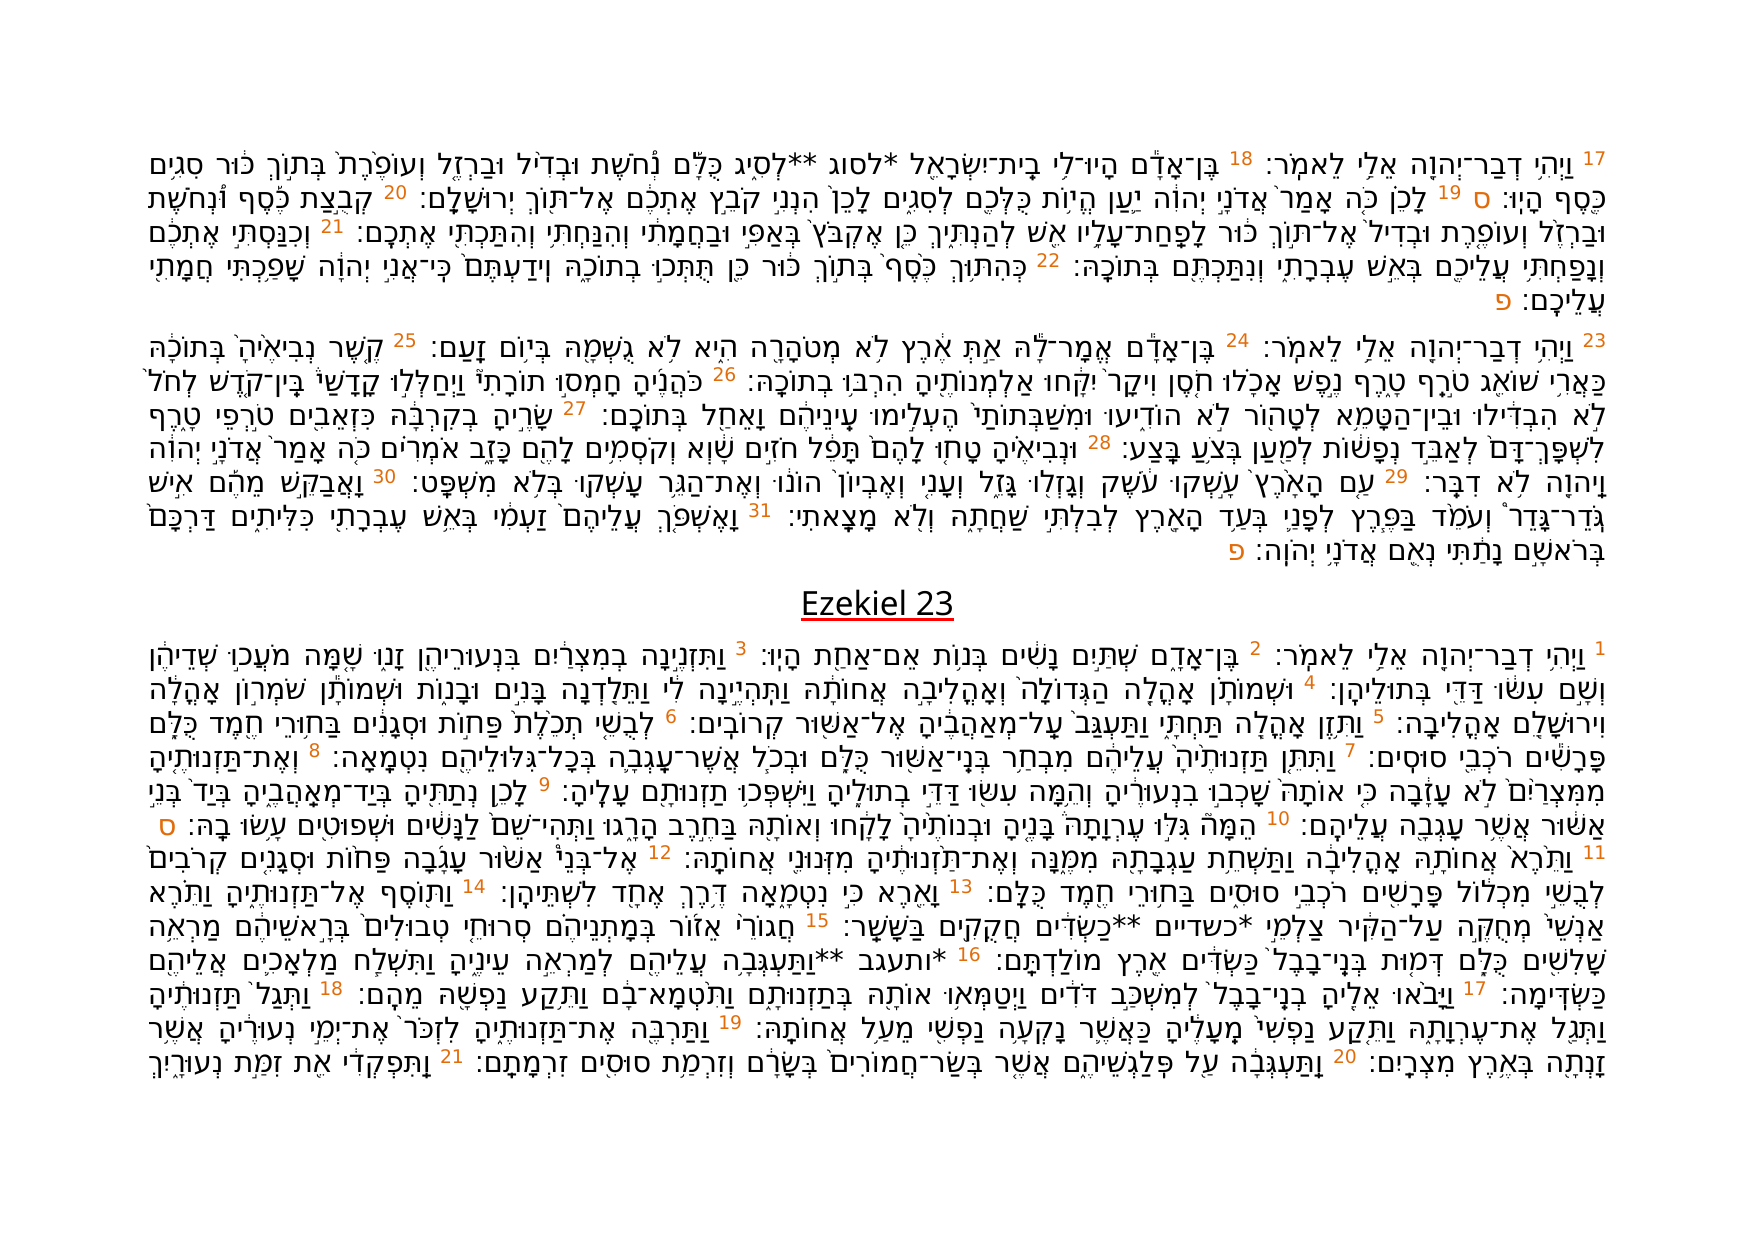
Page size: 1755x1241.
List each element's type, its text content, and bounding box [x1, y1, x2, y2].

text 1 וַיְהִ֥י דְבַר־יְהוָ֖ה אֵלַ֥י לֵאמֹֽר׃ 2 בֶּן־אָדָ֑ם שְׁתַּ֣יִם נָשִׁ֔ים בְּנ֥וֹת אֵם־אַחַ֖ת הָיֽוּ׃ ‬‬3 וַתִּזְנֶ֣ינָה בְמִצְרַ֔יִם בִּנְעוּרֵיהֶ֖ן זָנ֑וּ שָׁ֚מָּה מֹעֲכ֣וּ שְׁדֵיהֶ֔ן וְשָׁ֣ם עִשּׂ֔וּ דַּדֵּ֖י בְּתוּלֵיהֶֽן׃ ‬‬4 וּשְׁמוֹתָ֗ן אָהֳלָ֤ה הַגְּדוֹלָה֙ וְאָהֳלִיבָ֣ה אֲחוֹתָ֔הּ וַתִּֽהְיֶ֣ינָה לִ֔י וַתֵּלַ֖דְנָה בָּנִ֣ים וּבָנ֑וֹת וּשְׁמוֹתָ֕ן שֹׁמְר֣וֹן אָהֳלָ֔ה וִירוּשָׁלַ֖͏ִם אָהֳלִיבָֽה׃ ‬‬5 וַתִּ֥זֶן אָהֳלָ֖ה תַּחְתָּ֑י וַתַּעְגַּב֙ עַֽל־מְאַהֲבֶ֔יהָ אֶל־אַשּׁ֖וּר קְרוֹבִֽים׃ ‬‬6 לְבֻשֵׁ֤י תְכֵ֙לֶת֙ פַּח֣וֹת וּסְגָנִ֔ים בַּח֥וּרֵי חֶ֖מֶד כֻּלָּ֑ם פָּרָשִׁ֕ים רֹכְבֵ֖י סוּסִֽים׃ ‬‬7 וַתִּתֵּ֤ן תַּזְנוּתֶ֙יהָ֙ עֲלֵיהֶ֔ם מִבְחַ֥ר בְּנֵֽי־אַשּׁ֖וּר כֻּלָּ֑ם וּבְכֹ֧ל אֲשֶׁר־עֽ͏ָגְבָ֛ה בְּכָל־גִּלּוּלֵיהֶ֖ם נִטְמָֽאָה׃ ‬‬8 וְאֶת־תַּזְנוּתֶ֤יהָ מִמִּצְרַ֙יִם֙ לֹ֣א עָזָ֔בָה כִּ֤י אוֹתָהּ֙ שָׁכְב֣וּ בִנְעוּרֶ֔יהָ וְהֵ֥מָּה עִשּׂ֖וּ דַּדֵּ֣י בְתוּלֶ֑יהָ וַיִּשְׁפְּכ֥וּ תַזְנוּתָ֖ם עָלֶֽיהָ׃ ‬‬9 לָכֵ֥ן נְתַתִּ֖יהָ בְּיַד־מְאַֽהֲבֶ֑יהָ בְּיַד֙ בְּנֵ֣י אַשּׁ֔וּר אֲשֶׁ֥ר עָגְבָ֖ה עֲלֵיהֶֽם׃ ‬‬10 הֵמָּה֮ גִּלּ֣וּ עֶרְוָתָהּ֒ בָּנֶ֤יהָ וּבְנוֹתֶ֙יהָ֙ לָקָ֔חוּ וְאוֹתָ֖הּ בַּחֶ֣רֶב הָרָ֑גוּ וַתְּהִי־שֵׁם֙ לַנָּשִׁ֔ים וּשְׁפוּטִ֖ים עָ֥שׂוּ בָֽהּ׃ ס ‬‬11 וַתֵּ֙רֶא֙ אֲחוֹתָ֣הּ אָהֳלִיבָ֔ה וַתַּשְׁחֵ֥ת עַגְבָתָ֖הּ מִמֶּ֑נָּה וְאֶת־תַּ֨זְנוּתֶ֔יהָ מִזְּנוּנֵ֖י אֲחוֹתָֽהּ׃ ‬‬12 אֶל־בְּנֵי֩ אַשּׁ֨וּר עָגָ֜בָה פַּח֨וֹת וּסְגָנִ֤ים קְרֹבִים֙ לְבֻשֵׁ֣י מִכְל֔וֹל פָּרָשִׁ֖ים רֹכְבֵ֣י סוּסִ֑ים בַּח֥וּרֵי חֶ֖מֶד כֻּלָּֽם׃ ‬‬13 וָאֵ֖רֶא כִּ֣י נִטְמָ֑אָה דֶּ֥רֶךְ אֶחָ֖ד לִשְׁתֵּיהֶֽן׃ ‬‬14 וַתּ֖וֹסֶף אֶל־תַּזְנוּתֶ֑יהָ וַתֵּ֗רֶא אַנְשֵׁי֙ מְחֻקֶּ֣ה עַל־הַקִּ֔יר צַלְמֵ֣י *כשדיים **כַשְׂדִּ֔ים חֲקֻקִ֖ים בַּשָּׁשַֽׁר׃ ‬‬15 חֲגוֹרֵ֨י אֵז֜וֹר בְּמָתְנֵיהֶ֗ם סְרוּחֵ֤י טְבוּלִים֙ בְּרָ֣אשֵׁיהֶ֔ם מַרְאֵ֥ה שָׁלִשִׁ֖ים כֻּלָּ֑ם דְּמ֤וּת בְּנֵֽי־בָבֶל֙ כַּשְׂדִּ֔ים אֶ֖רֶץ מוֹלַדְתָּֽם׃ ‬‬16 *ותעגב **וַתַּעְגְּבָ֥ה עֲלֵיהֶ֖ם לְמַרְאֵ֣ה עֵינֶ֑יהָ וַתִּשְׁלַ֧ח מַלְאָכִ֛ים אֲלֵיהֶ֖ם כַּשְׂדִּֽימָה׃ ‬‬17 וַיָּבֹ֨אוּ אֵלֶ֤יהָ בְנֵֽי־בָבֶל֙ לְמִשְׁכַּ֣ב דֹּדִ֔ים וַיְטַמְּא֥וּ אוֹתָ֖הּ בְּתַזְנוּתָ֑ם וַתִּ֨טְמָא־בָ֔ם וַתֵּ֥קַע נַפְשָׁ֖הּ מֵהֶֽם׃ ‬‬18 וַתְּגַל֙ תַּזְנוּתֶ֔יהָ וַתְּגַ֖ל אֶת־עֶרְוָתָ֑הּ וַתֵּ֤קַע נַפְשִׁי֙ מֵֽעָלֶ֔יהָ כַּאֲשֶׁ֛ר נָקְעָ֥ה נַפְשִׁ֖י מֵעַ֥ל אֲחוֹתָֽהּ׃ ‬‬19 וַתַּרְבֶּ֖ה אֶת־תַּזְנוּתֶ֑יהָ לִזְכֹּר֙ אֶת־יְמֵ֣י נְעוּרֶ֔יהָ אֲשֶׁ֥ר זָנְתָ֖ה בְּאֶ֥רֶץ מִצְרָֽיִם׃ ‬‬20 וַֽתַּעְגְּבָ֔ה עַ֖ל פִּֽלַגְשֵׁיהֶ֑ם אֲשֶׁ֤ר בְּשַׂר־חֲמוֹרִים֙ בְּשָׂרָ֔ם וְזִרְמַ֥ת סוּסִ֖ים זִרְמָתָֽם׃ ‬‬21 וַֽתִּפְקְדִ֔י אֵ֖ת זִמַּ֣ת נְעוּרָ֑יִךְ בַּעְשׂ֤וֹת מִמִּצְרַ֙יִם֙ דַּדַּ֔יִךְ לְמַ֖עַן שְׁדֵ֥י נְעוּרָֽיִךְ׃ ס ‬‬22 לָכֵ֣ן אָהֳלִיבָ֗ה כֹּֽה־אָמַר֮ אֲדֹנָ֣י יְהוִה֒ הִנְנִ֨י מֵעִ֤יר אֶת־מְאַהֲבַ֙יִךְ֙ עָלַ֔יִךְ אֵ֛ת אֲשֶׁר־נָקְעָ֥ה נַפְשֵׁ֖ךְ מֵהֶ֑ם וַהֲבֵאתִ֥ים עָלַ֖יִךְ מִסָּבִֽיב׃ ‬‬23 בְּנֵ֧י בָבֶ֣ל וְכָל־כַּשְׂדִּ֗ים פְּק֤וֹד וְשׁ֙וֹעַ֙ וְק֔וֹעַ כָּל־בְּנֵ֥י אַשּׁ֖וּר אוֹתָ֑ם בַּח֨וּרֵי חֶ֜מֶד פַּח֤וֹת וּסְגָנִים֙ כֻּלָּ֔ם שָֽׁלִשִׁים֙ וּקְרוּאִ֔ים רֹכְבֵ֥י סוּסִ֖ים כֻּלָּֽם׃ ‬‬24 וּבָ֣אוּ עָלַ֡יִךְ הֹ֠צֶן רֶ֤כֶב וְגַלְגַּל֙ וּבִקְהַ֣ל עַמִּ֔ים צִנָּ֤ה וּמָגֵן֙ וְקוֹבַ֔ע יָשִׂ֥ימוּ עָלַ֖יִךְ סָבִ֑יב וְנָתַתִּ֤י לִפְנֵיהֶם֙ מִשְׁפָּ֔ט וּשְׁפָט֖וּךְ בְּמִשְׁפְּטֵיהֶֽם׃ ‬‬25 וְנָתַתִּ֨י קִנְאָתִ֜י בָּ֗ךְ וְעָשׂ֤וּ אוֹתָךְ֙ בְּחֵמָ֔ה אַפֵּ֤ךְ וְאָזְנַ֙יִךְ֙ יָסִ֔ירוּ וְאַחֲרִיתֵ֖ךְ בַּחֶ֣רֶב תִּפּ֑וֹל הֵ֗מָּה בָּנַ֤יִךְ וּבְנוֹתַ֙יִךְ֙ יִקָּ֔חוּ וְאַחֲרִיתֵ֖ךְ תֵּאָכֵ֥ל בָּאֵֽשׁ׃ ‬‬26 וְהִפְשִׁיט֖וּךְ אֶת־בְּגָדָ֑יִךְ וְלָקְח֖וּ כְּלֵ֥י תִפְאַרְתֵּֽךְ׃ ‬‬27 וְהִשְׁבַּתִּ֤י זִמָּתֵךְ֙ מִמֵּ֔ךְ וְאֶת־זְנוּתֵ֖ךְ מֵאֶ֣רֶץ מִצְרָ֑יִם וְלֹֽא־תִשְׂאִ֤י עֵינַ֙יִךְ֙ אֲלֵיהֶ֔ם וּמִצְרַ֖יִם לֹ֥א תִזְכְּרִי־עֽוֹד׃ ס ‬‬28 כִּ֣י כֹ֤ה אָמַר֙ אֲדֹנָ֣י יְהוִ֔ה הִנְנִי֙ נֹֽתְנָ֔ךְ בְּיַ֖ד אֲשֶׁ֣ר שָׂנֵ֑את בְּיַ֛ד אֲשֶׁר־נָקְעָ֥ה נַפְשֵׁ֖ךְ מֵהֶֽם׃ ‬‬29 וְעָשׂ֨וּ אוֹתָ֜ךְ בְּשִׂנְאָ֗ה וְלָקְחוּ֙ כָּל־יְגִיעֵ֔ךְ וַעֲזָב֖וּךְ עֵירֹ֣ם וְעֶרְיָ֑ה וְנִגְלָה֙ עֶרְוַ֣ת זְנוּנַ֔יִךְ וְזִמָּתֵ֖ךְ וְתַזְנוּתָֽיִךְ׃ ‬‬30 עָשֹׂ֥ה אֵ֖לֶּה לָ֑ךְ בִּזְנוֹתֵךְ֙ אַחֲרֵ֣י גוֹיִ֔ם עַ֥ל אֲשֶׁר־נִטְמֵ֖את בְּגִלּוּלֵיהֶֽם׃ ‬‬31 בְּדֶ֥רֶךְ אֲחוֹתֵ֖ךְ הָלָ֑כְתְּ וְנָתַתִּ֥י כוֹסָ֖הּ בְּיָדֵֽךְ׃ ס ‬‬32 כֹּ֤ה אָמַר֙ אֲדֹנָ֣י יְהֹוִ֔ה כּ֤וֹס אֲחוֹתֵךְ֙ תִּשְׁתִּ֔י הָעֲמֻקָּ֖ה וְהָרְחָבָ֑ה תִּהְיֶ֥ה לִצְחֹ֛ק וּלְלַ֖עַג מִרְבָּ֥ה לְהָכִֽיל׃ ‬‬33 שִׁכָּר֥וֹן וְיָג֖וֹן תִּמָּלֵ֑אִי כּ֚וֹס שַׁמָּ֣ה וּשְׁמָמָ֔ה כּ֖וֹס אֲחוֹתֵ֥ךְ שֹׁמְרֽוֹן׃ ‬‬34 וְשָׁתִ֨ית אוֹתָ֜הּ וּמָצִ֗ית וְאֶת־חֲרָשֶׂ֛יהָ תְּגָרֵ֖מִי וְשָׁדַ֣יִךְ תְּנַתֵּ֑קִי כִּ֚י אֲנִ֣י דִבַּ֔רְתִּי נְאֻ֖ם אֲדֹנָ֥י יְהוִֽה׃ ס ‬‬35 לָכֵ֗ן כֹּ֤ה אָמַר֙ אֲדֹנָ֣י יְהוִ֔ה יַ֚עַן שָׁכַ֣חַתְּ אוֹתִ֔י וַתַּשְׁלִ֥יכִי אוֹתִ֖י אַחֲרֵ֣י גַוֵּ֑ךְ וְגַם־אַ֛תְּ שְׂאִ֥י זִמָּתֵ֖ךְ וְאֶת־תַּזְנוּתָֽיִךְ׃ ס ‬‬36 וַיֹּ֤אמֶר יְהוָה֙ אֵלַ֔י בֶּן־אָדָ֕ם הֲתִשְׁפּ֥וֹט אֶֽת־אָהֳלָ֖ה וְאֶת־אָהֳלִיבָ֑ה וְהַגֵּ֣ד לָהֶ֔ן אֵ֖ת תּוֹעֲבוֹתֵיהֶֽן׃ ‬‬37 כִּ֣י נִאֵ֗פוּ וְדָם֙ בִּֽידֵיהֶ֔ן וְאֶת־גִּלּֽוּלֵיהֶ֖ן נִאֵ֑פוּ וְגַ֤ם אֶת־בְּנֵיהֶן֙ אֲשֶׁ֣ר יָֽלְדוּ־לִ֔י הֶעֱבִ֥ירוּ לָהֶ֖ם לְאָכְלָֽה׃ ‬‬38 ע֥וֹד זֹ֖את עָ֣שׂוּ לִ֑י טִמְּא֤וּ אֶת־מִקְדָּשִׁי֙ בַּיּ֣וֹם הַה֔וּא וְאֶת־שַׁבְּתוֹתַ֖י חִלֵּֽלוּ׃ ‬‬39 וּֽבְשַׁחֲטָ֤ם אֶת־בְּנֵיהֶם֙ לְגִלּ֣וּלֵיהֶ֔ם וַיָּבֹ֧אוּ אֶל־מִקְדָּשִׁ֛י בַּיּ֥וֹם הַה֖וּא לְחַלְּל֑וֹ וְהִנֵּה־כֹ֥ה עָשׂ֖וּ בְּת֥וֹךְ בֵּיתִֽי׃ ‬‬40 וְאַ֗ף כִּ֤י תִשְׁלַ֙חְנָה֙ לַֽאֲנָשִׁ֔ים בָּאִ֖ים מִמֶּרְחָ֑ק אֲשֶׁ֨ר מַלְאָ֜ךְ שָׁל֤וּחַ אֲלֵיהֶם֙ וְהִנֵּה־בָ֔אוּ לַאֲשֶׁ֥ר רָחַ֛צְתְּ כָּחַ֥לְתְּ עֵינַ֖יִךְ וְעָ֥דִית עֶֽדִי׃ ‬‬41 וְיָשַׁבְתְּ֙ עַל־מִטָּ֣ה כְבוּדָּ֔ה וְשֻׁלְחָ֥ן עָר֖וּךְ לְפָנֶ֑יהָ וּקְטָרְתִּ֥י וְשַׁמְנִ֖י שַׂ֥מְתְּ עָלֶֽיהָ׃ ‬‬42 וְק֣וֹל הָמוֹן֮ שָׁלֵ֣ו בָהּ֒ וְאֶל־אֲנָשִׁים֙ מֵרֹ֣ב אָדָ֔ם מוּבָאִ֥ים *סובאים **סָבָאִ֖ים מִמִּדְבָּ֑ר וַֽיִּתְּנ֤וּ צְמִידִים֙ אֶל־יְדֵיהֶ֔ן וַעֲטֶ֥רֶת תִּפְאֶ֖רֶת עַל־רָאשֵׁיהֶֽן׃ ‬‬43 וָאֹמַ֕ר לַבָּלָ֖ה נִֽאוּפִ֑ים *עת **עַתָּ֛ה *יזנה **יִזְנ֥וּ תַזְנוּתֶ֖הָ וָהִֽיא׃ ‬‬44 וַיָּב֣וֹא אֵלֶ֔יהָ כְּב֖וֹא אֶל־אִשָּׁ֣ה זוֹנָ֑ה כֵּ֣ן בָּ֗אוּ אֶֽל־אָֽהֳלָה֙ וְאֶל־אָ֣הֳלִיבָ֔ה אִשֹּׁ֖ת הַזִּמָּֽה׃ ‬‬45 וַאֲנָשִׁ֣ים צַדִּיקִ֗ם הֵ֚מָּה יִשְׁפְּט֣וּ אֽוֹתְהֶ֔ם מִשְׁפַּט֙ נֹֽאֲפ֔וֹת וּמִשְׁפַּ֖ט שֹׁפְכ֣וֹת דָּ֑ם כִּ֤י נֹֽאֲפֹת֙ הֵ֔נָּה וְדָ֖ם בִּֽידֵיהֶֽן׃ ס ‬‬46 כִּ֛י כֹּ֥ה אָמַ֖ר אֲדֹנָ֣י יְהוִ֑ה הַעֲלֵ֤ה עֲלֵיהֶם֙ קָהָ֔ל וְנָתֹ֥ן אֶתְהֶ֖ן לְזַעֲוָ֥ה וְלָבַֽז׃ ‬‬47 וְרָגְמ֨וּ עֲלֵיהֶ֥ן אֶ֙בֶן֙ קָהָ֔ל וּבָרֵ֥א אוֹתְהֶ֖ן בְּחַרְבוֹתָ֑ם בְּנֵיהֶ֤ם וּבְנֽוֹתֵיהֶם֙ יַהֲרֹ֔גוּ וּבָתֵּיהֶ֖ן בָּאֵ֥שׁ יִשְׂרֹֽפוּ׃ ‬‬48 וְהִשְׁבַּתִּ֥י זִמָּ֖ה מִן־הָאָ֑רֶץ וְנִֽוַּסְּרוּ֙ כָּל־הַנָּשִׁ֔ים וְלֹ֥א תַעֲשֶׂ֖ינָה כְּזִמַּתְכֶֽנָה׃ ‬‬49 וְנָתְנ֤וּ זִמַּתְכֶ֙נָה֙ עֲלֵיכֶ֔ן וַחֲטָאֵ֥י גִלּוּלֵיכֶ֖ן תִּשֶּׂ֑אינָה וִידַעְתֶּ֕ם כִּ֥י אֲנִ֖י אֲדֹנָ֥י יְהוִֽה׃ פ ‬‬‬‬‬‬‬‬‬‬‬‬‬‬‬‬‬‬‬‬‬‬‬‬‬‬‬‬‬‬‬‬‬‬‬‬‬‬‬‬‬‬‬‬‬‬‬‬‬‬ [148, 638, 1606, 1079]
text 17 וַיְהִ֥י דְבַר־יְהוָ֖ה אֵלַ֥י לֵאמֹֽר׃ ‬‬18 בֶּן־אָדָ֕ם הָיוּ־לִ֥י בֵֽית־יִשְׂרָאֵ֖ל *לסוג **לְסִ֑יג כֻּלָּ֡ם נְ֠חֹשֶׁת וּבְדִ֨יל וּבַרְזֶ֤ל וְעוֹפֶ֙רֶת֙ בְּת֣וֹךְ כּ֔וּר סִגִ֥ים כֶּ֖סֶף הָיֽוּ׃ ס ‬‬19 לָכֵ֗ן כֹּ֤ה אָמַר֙ אֲדֹנָ֣י יְהוִ֔ה יַ֛עַן הֱי֥וֹת כֻּלְּכֶ֖ם לְסִגִ֑ים לָכֵן֙ הִנְנִ֣י קֹבֵ֣ץ אֶתְכֶ֔ם אֶל־תּ֖וֹךְ יְרוּשָׁלָֽ͏ִם׃ ‬‬20 קְבֻ֣צַת כֶּ֡סֶף וּ֠נְחֹשֶׁת וּבַרְזֶ֨ל וְעוֹפֶ֤רֶת וּבְדִיל֙ אֶל־תּ֣וֹךְ כּ֔וּר לָפַֽחַת־עָלָ֥יו אֵ֖שׁ לְהַנְתִּ֑יךְ כֵּ֤ן אֶקְבֹּץ֙ בְּאַפִּ֣י וּבַחֲמָתִ֔י וְהִנַּחְתִּ֥י וְהִתַּכְתִּ֖י אֶתְכֶֽם׃ ‬‬21 וְכִנַּסְתִּ֣י אֶתְכֶ֔ם וְנָפַחְתִּ֥י עֲלֵיכֶ֖ם בְּאֵ֣שׁ עֶבְרָתִ֑י וְנִתַּכְתֶּ֖ם בְּתוֹכָֽהּ׃ ‬‬22 כְּהִתּ֥וּךְ כֶּ֙סֶף֙ בְּת֣וֹךְ כּ֔וּר כֵּ֖ן תֻּתְּכ֣וּ בְתוֹכָ֑הּ וִֽידַעְתֶּם֙ כִּֽי־אֲנִ֣י יְהוָ֔ה שָׁפַ֥כְתִּי חֲמָתִ֖י עֲלֵיכֶֽם׃ פ ‬‬‬‬‬‬‬‬ [148, 148, 1606, 317]
text Ezekiel 23 [148, 580, 1606, 626]
text 23 וַיְהִ֥י דְבַר־יְהוָ֖ה אֵלַ֥י לֵאמֹֽר׃ ‬‬24 בֶּן־אָדָ֕ם אֱמָר־לָ֕הּ אַ֣תְּ אֶ֔רֶץ לֹ֥א מְטֹהָרָ֖ה הִ֑יא לֹ֥א גֻשְׁמָ֖הּ בְּי֥וֹם זָֽעַם׃ ‬‬25 קֶ֤שֶׁר נְבִיאֶ֙יהָ֙ בְּתוֹכָ֔הּ כַּאֲרִ֥י שׁוֹאֵ֖ג טֹ֣רֵֽף טָ֑רֶף נֶ֣פֶשׁ אָכָ֗לוּ חֹ֤סֶן וִיקָר֙ יִקָּ֔חוּ אַלְמְנוֹתֶ֖יהָ הִרְבּ֥וּ בְתוֹכָֽהּ׃ ‬‬26 כֹּהֲנֶ֜יהָ חָמְס֣וּ תוֹרָתִי֮ וַיְחַלְּל֣וּ קָדָשַׁי֒ בֵּֽין־קֹ֤דֶשׁ לְחֹל֙ לֹ֣א הִבְדִּ֔ילוּ וּבֵין־הַטָּמֵ֥א לְטָה֖וֹר לֹ֣א הוֹדִ֑יעוּ וּמִשַׁבְּתוֹתַי֙ הֶעְלִ֣ימוּ עֵֽינֵיהֶ֔ם וָאֵחַ֖ל בְּתוֹכָֽם׃ ‬‬27 שָׂרֶ֣יהָ בְקִרְבָּ֔הּ כִּזְאֵבִ֖ים טֹ֣רְפֵי טָ֑רֶף לִשְׁפָּךְ־דָּם֙ לְאַבֵּ֣ד נְפָשׁ֔וֹת לְמַ֖עַן בְּצֹ֥עַ בָּֽצַע׃ ‬‬28 וּנְבִיאֶ֗יהָ טָח֤וּ לָהֶם֙ תָּפֵ֔ל חֹזִ֣ים שָׁ֔וְא וְקֹסְמִ֥ים לָהֶ֖ם כָּזָ֑ב אֹמְרִ֗ים כֹּ֤ה אָמַר֙ אֲדֹנָ֣י יְהוִ֔ה וַֽיהוָ֖ה לֹ֥א דִבֵּֽר׃ ‬‬29 עַ֤ם הָאָ֙רֶץ֙ עָ֣שְׁקוּ עֹ֔שֶׁק וְגָזְל֖וּ גָּזֵ֑ל וְעָנִ֤י וְאֶבְיוֹן֙ הוֹנ֔וּ וְאֶת־הַגֵּ֥ר עָשְׁק֖וּ בְּלֹ֥א מִשְׁפָּֽט׃ ‬‬30 וָאֲבַקֵּ֣שׁ מֵהֶ֡ם אִ֣ישׁ גֹּֽדֵר־גָּדֵר֩ וְעֹמֵ֨ד בַּפֶּ֧רֶץ לְפָנַ֛י בְּעַ֥ד הָאָ֖רֶץ לְבִלְתִּ֣י שַׁחֲתָ֑הּ וְלֹ֖א מָצָֽאתִי׃ ‬‬31 וָאֶשְׁפֹּ֤ךְ עֲלֵיהֶם֙ זַעְמִ֔י בְּאֵ֥שׁ עֶבְרָתִ֖י כִּלִּיתִ֑ים דַּרְכָּם֙ בְּרֹאשָׁ֣ם נָתַ֔תִּי נְאֻ֖ם אֲדֹנָ֥י יְהֹוִֽה׃ פ ‬‬‬‬‬‬‬‬‬‬‬ [148, 330, 1606, 568]
